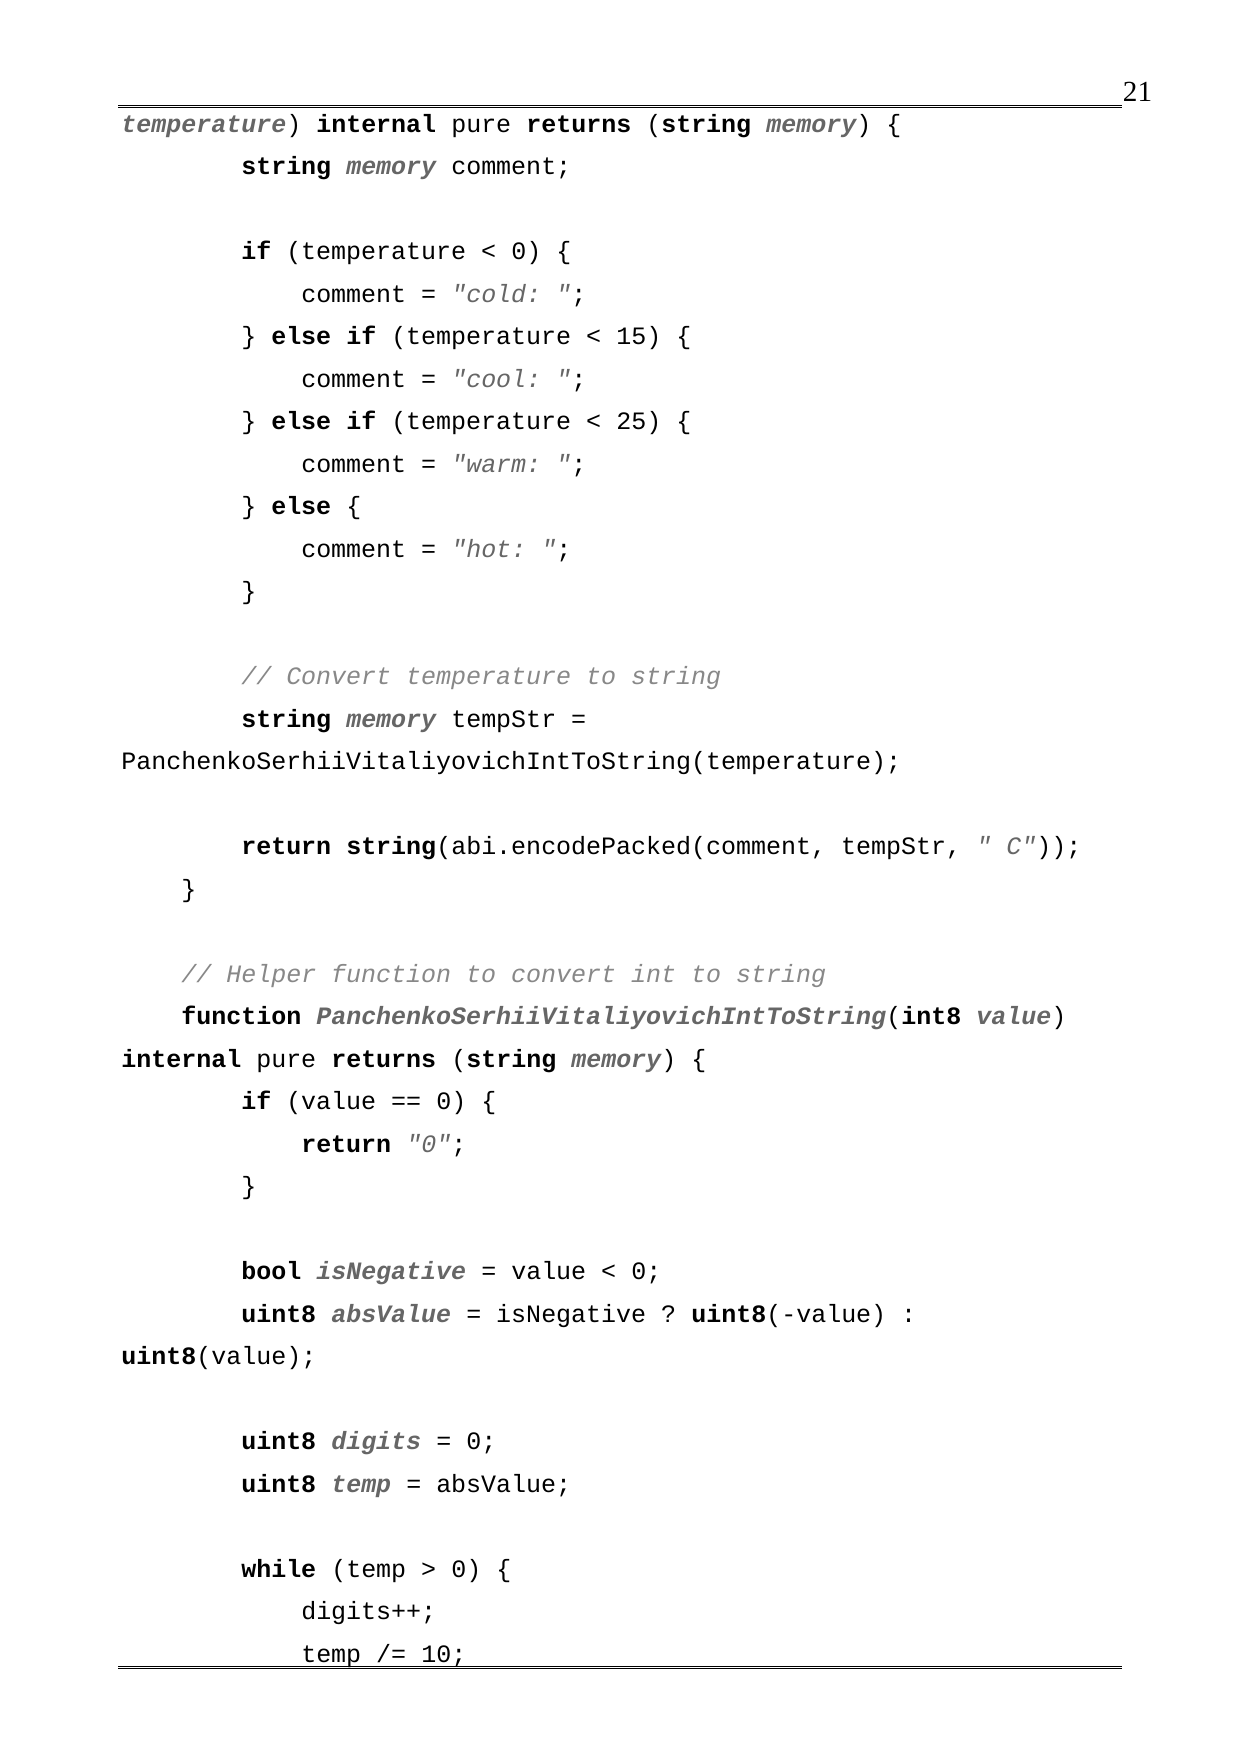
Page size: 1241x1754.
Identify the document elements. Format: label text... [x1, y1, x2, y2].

text if (value == 0) { [118, 1083, 1122, 1117]
text } [118, 573, 1122, 607]
text uint8 absValue = isNegative ? uint8(-value) : uint8(value); [118, 1295, 1122, 1372]
text } else if (temperature < 15) { [118, 318, 1122, 352]
text } else { [118, 488, 1122, 522]
text function PanchenkoSerhiiVitaliyovichIntToString(int8 value) internal pure returns (string memory) { [118, 998, 1122, 1074]
text string memory tempStr = PanchenkoSerhiiVitaliyovichIntToString(temperature); [118, 700, 1122, 777]
text temperature) internal pure returns (string memory) { [118, 108, 1122, 139]
text digits++; [118, 1593, 1122, 1627]
text } else if (temperature < 25) { [118, 403, 1122, 437]
text comment = "hot: "; [118, 530, 1122, 564]
text string memory comment; [118, 148, 1122, 182]
text uint8 temp = absValue; [118, 1465, 1122, 1499]
text return "0"; [118, 1125, 1122, 1159]
text return string(abi.encodePacked(comment, tempStr, " C")); [118, 828, 1122, 862]
text comment = "warm: "; [118, 445, 1122, 479]
text comment = "cool: "; [118, 360, 1122, 394]
text // Convert temperature to string [118, 658, 1122, 692]
text comment = "cold: "; [118, 275, 1122, 309]
text // Helper function to convert int to string [118, 955, 1122, 989]
text while (temp > 0) { [118, 1550, 1122, 1584]
text uint8 digits = 0; [118, 1423, 1122, 1457]
text } [118, 1168, 1122, 1202]
text } [118, 870, 1122, 904]
text if (temperature < 0) { [118, 233, 1122, 267]
text temp /= 10; [118, 1635, 1122, 1666]
text bool isNegative = value < 0; [118, 1253, 1122, 1287]
